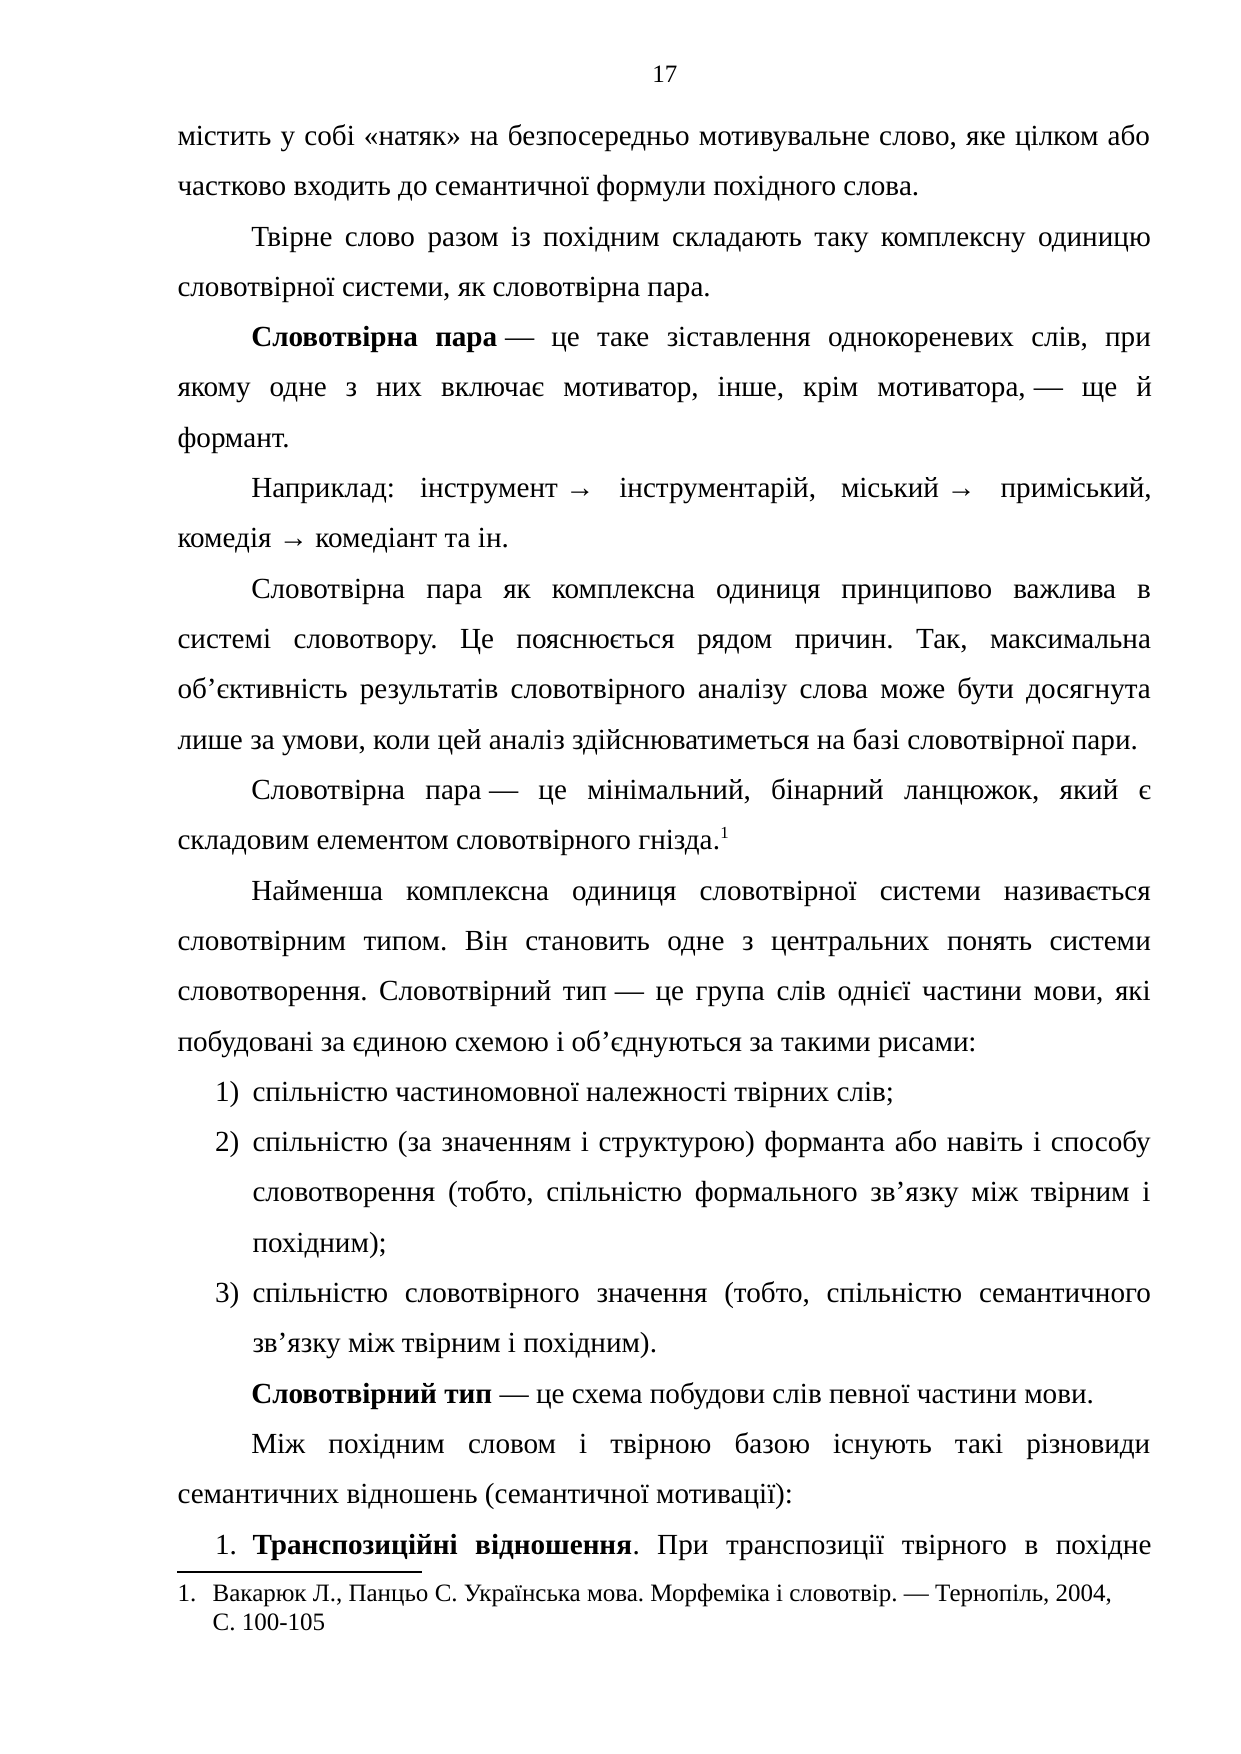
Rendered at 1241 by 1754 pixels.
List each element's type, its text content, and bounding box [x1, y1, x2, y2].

text Найменша комплексна одиниця словотвірної системи називається словотвірним типом. Він становить одне з центральних понять системи словотворення. Словотвірний тип — це група слів однієї частини мови, які побудовані за єдиною схемою і об’єднуються за такими рисами: [177, 873, 1152, 1057]
text Вакарюк Л., Панцьо С. Українська мова. Морфеміка і словотвір. — Тернопіль, 2004, C. 100‑105 [177, 1578, 1152, 1636]
text Словотвірна пара як комплексна одиниця принципово важлива в системі словотвору. Це пояснюється рядом причин. Так, максимальна об’єктивність результатів словотвірного аналізу слова може бути досягнута лише за умови, коли цей аналіз здійснюватиметься на базі словотвірної пари. [177, 571, 1152, 755]
text Словотвірна пара — це мінімальний, бінарний ланцюжок, який є складовим елементом словотвірного гнізда. [177, 772, 1152, 856]
list спільністю частиномовної належності твірних слів; [215, 1074, 1152, 1107]
list спільністю (за значенням і структурою) форманта або навіть і способу словотворення (тобто, спільністю формального зв’язку між твірним і похідним); [215, 1124, 1152, 1258]
text Словотвірний тип — це схема побудови слів певної частини мови. [177, 1376, 1152, 1409]
text Наприклад: інструмент → інструментарій, міський → приміський, комедія → комедіант та ін. [177, 470, 1152, 554]
text Між похідним словом і твірною базою існують такі різновиди семантичних відношень (семантичної мотивації): [177, 1426, 1152, 1510]
list спільністю словотвірного значення (тобто, спільністю семантичного зв’язку між твірним і похідним). [215, 1275, 1152, 1359]
text Твірне слово разом із похідним складають таку комплексну одиницю словотвірної системи, як словотвірна пара. [177, 219, 1152, 302]
text містить у собі «натяк» на безпосередньо мотивувальне слово, яке цілком або частково входить до семантичної формули похідного слова. [177, 118, 1152, 202]
list Транспозиційні відношення. При транспозиції твірного в похідне [215, 1527, 1152, 1560]
text Словотвірна пара — це таке зіставлення однокореневих слів, при якому одне з них включає мотиватор, інше, крім мотиватора, — ще й формант. [177, 319, 1152, 453]
